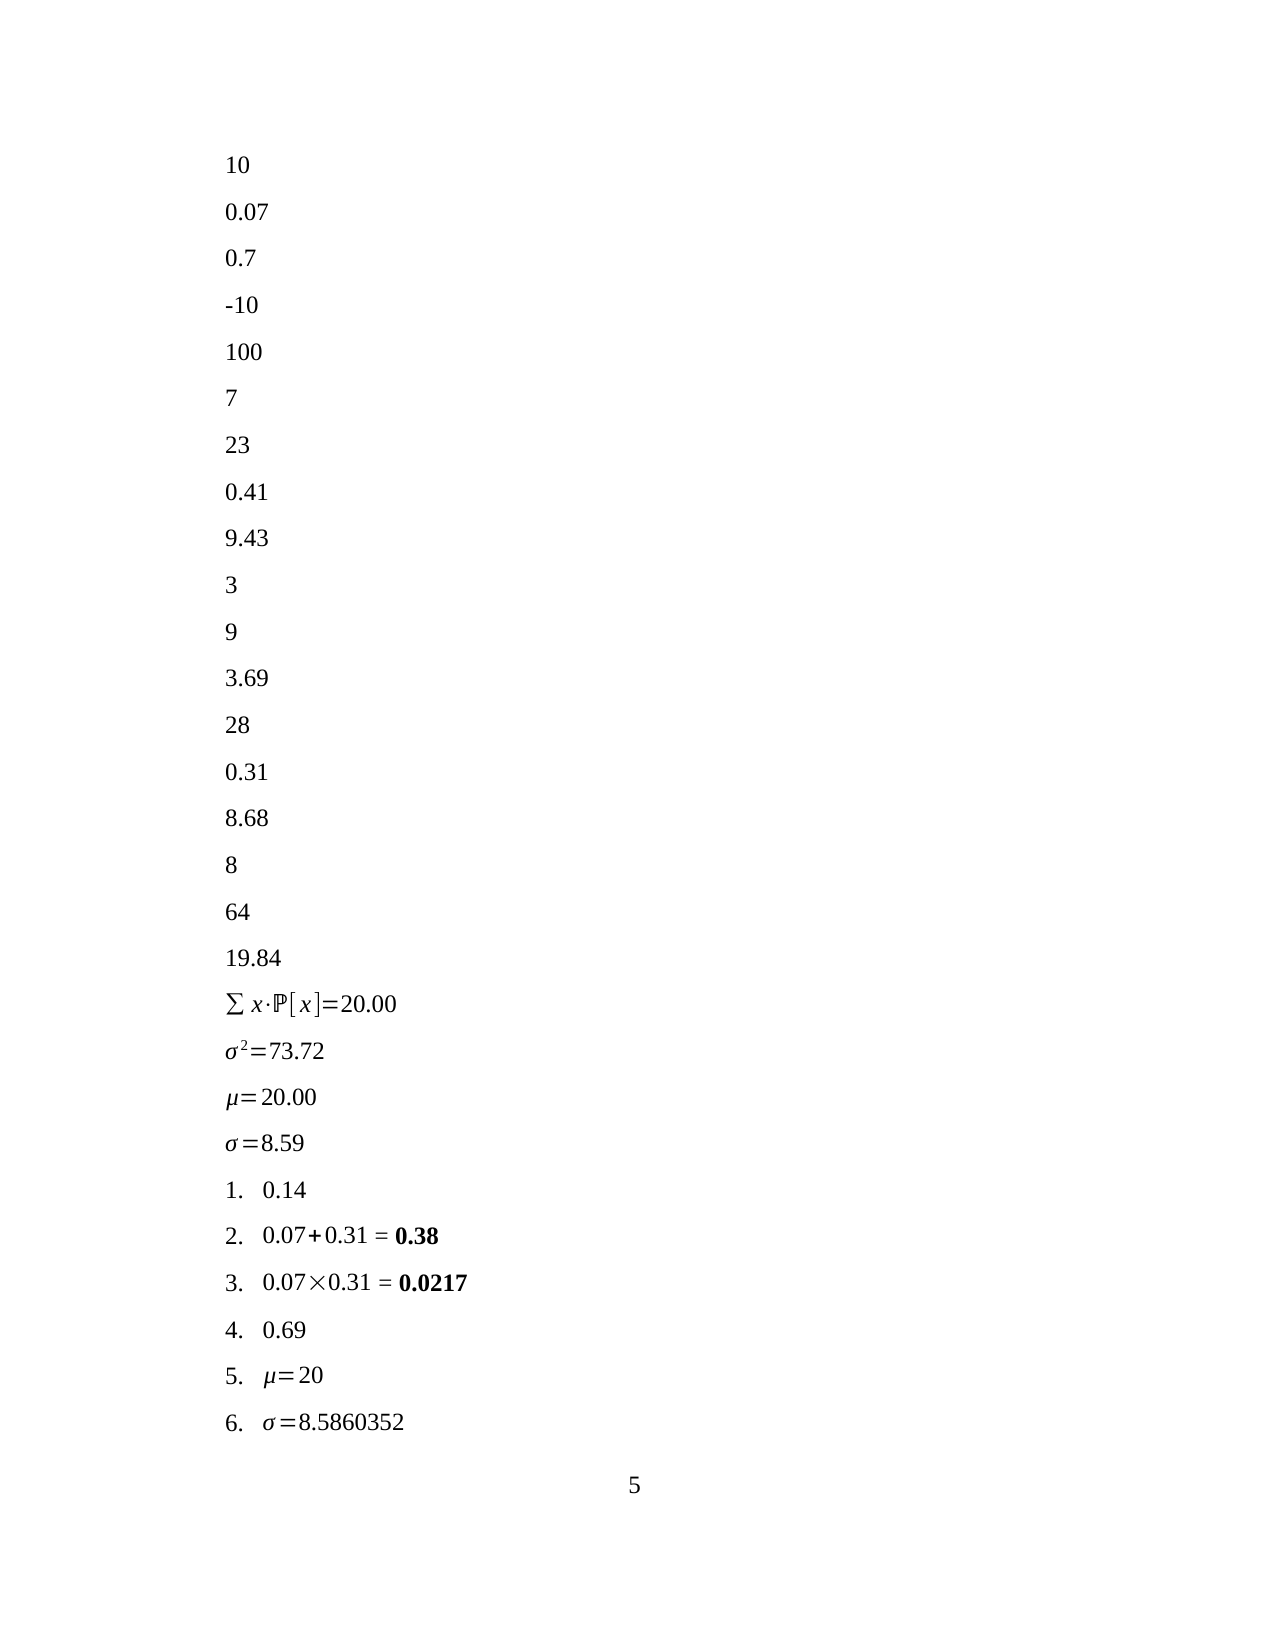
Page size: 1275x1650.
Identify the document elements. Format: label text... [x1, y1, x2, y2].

list 7 [187, 383, 1125, 412]
list 9 [187, 617, 1125, 645]
list 0.07 [187, 197, 1125, 225]
list 28 [187, 710, 1125, 739]
list 0.69 [225, 1315, 1125, 1343]
list = 0.38 [225, 1221, 1125, 1250]
list 8.68 [187, 803, 1125, 832]
list 3.69 [187, 663, 1125, 692]
list 0.41 [187, 477, 1125, 505]
list 10 [187, 150, 1125, 179]
list 64 [187, 897, 1125, 925]
list 19.84 [187, 943, 1125, 972]
list 23 [187, 430, 1125, 459]
list 9.43 [187, 523, 1125, 552]
list = 0.0217 [225, 1268, 1125, 1297]
list 0.31 [187, 757, 1125, 785]
list 8 [187, 850, 1125, 879]
list -10 [187, 290, 1125, 319]
list 100 [187, 337, 1125, 365]
list 3 [187, 570, 1125, 599]
list 0.7 [187, 243, 1125, 272]
list 0.14 [225, 1175, 1125, 1203]
